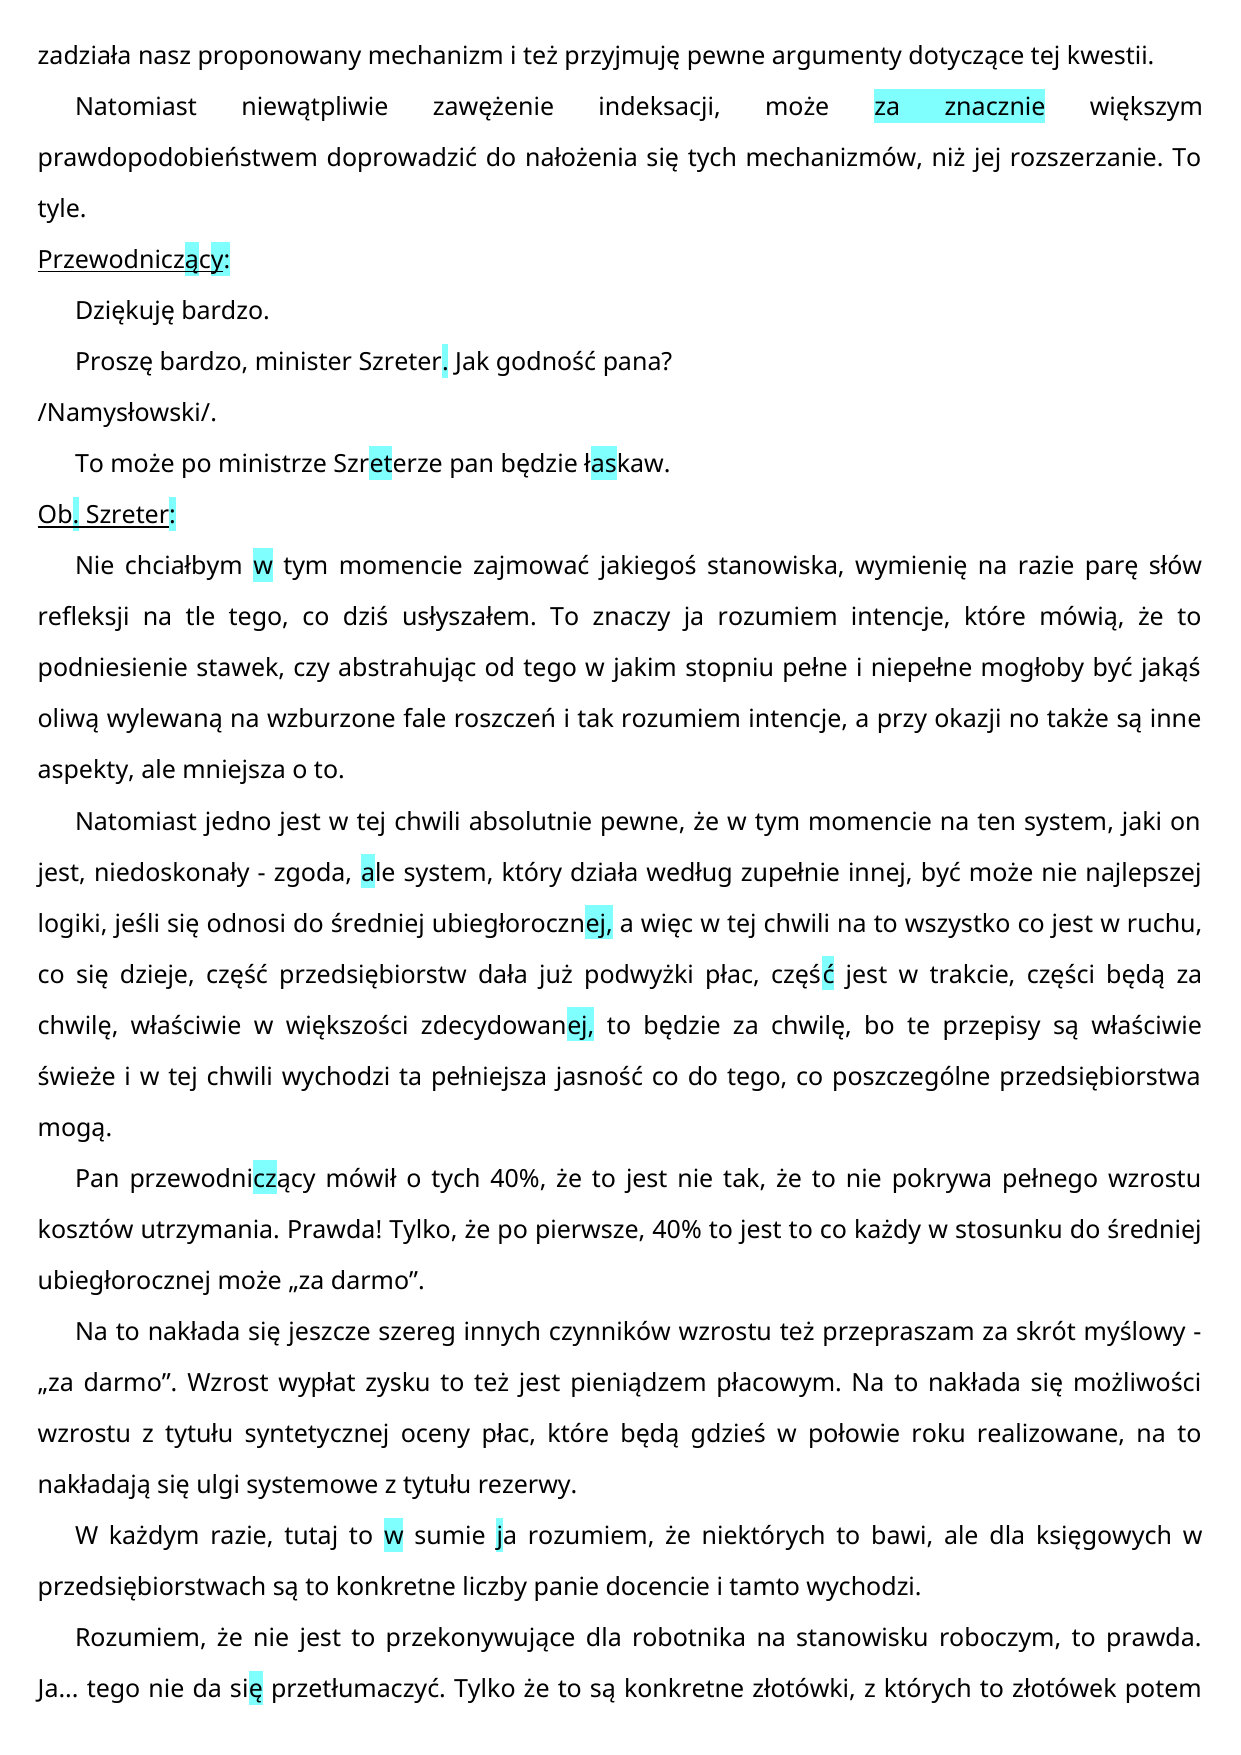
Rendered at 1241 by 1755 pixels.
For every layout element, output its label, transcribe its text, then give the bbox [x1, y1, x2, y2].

text Na to nakłada się jeszcze szereg innych czynników wzrostu też przepraszam za skrót myślowy - „za darmo”. Wzrost wypłat zysku to też jest pieniądzem płacowym. Na to nakłada się możliwości wzrostu z tytułu syntetycznej oceny płac, które będą gdzieś w połowie roku realizowane, na to nakładają się ulgi systemowe z tytułu rezerwy. [37, 1313, 1203, 1501]
text W każdym razie, tutaj to w sumie ja rozumiem, że niektórych to bawi, ale dla księgowych w przedsiębiorstwach są to konkretne liczby panie docencie i tamto wychodzi. [37, 1518, 1203, 1603]
text To może po ministrze Szreterze pan będzie łaskaw. [37, 446, 1203, 480]
text Nie chciałbym w tym momencie zajmować jakiegoś stanowiska, wymienię na razie parę słów refleksji na tle tego, co dziś usłyszałem. To znaczy ja rozumiem intencje, które mówią, że to podniesienie stawek, czy abstrahując od tego w jakim stopniu pełne i niepełne mogłoby być jakąś oliwą wylewaną na wzburzone fale roszczeń i tak rozumiem intencje, a przy okazji no także są inne aspekty, ale mniejsza o to. [37, 548, 1203, 786]
text Natomiast jedno jest w tej chwili absolutnie pewne, że w tym momencie na ten system, jaki on jest, niedoskonały - zgoda, ale system, który działa według zupełnie innej, być może nie najlepszej logiki, jeśli się odnosi do średniej ubiegłorocznej, a więc w tej chwili na to wszystko co jest w ruchu, co się dzieje, część przedsiębiorstw dała już podwyżki płac, część jest w trakcie, części będą za chwilę, właściwie w większości zdecydowanej, to będzie za chwilę, bo te przepisy są właściwie świeże i w tej chwili wychodzi ta pełniejsza jasność co do tego, co poszczególne przedsiębiorstwa mogą. [37, 803, 1203, 1143]
text Ob. Szreter: [37, 497, 1203, 531]
text zadziała nasz proponowany mechanizm i też przyjmuję pewne argumenty dotyczące tej kwestii. [37, 37, 1203, 72]
text Natomiast niewątpliwie zawężenie indeksacji, może za znacznie większym prawdopodobieństwem doprowadzić do nałożenia się tych mechanizmów, niż jej rozszerzanie. To tyle. [37, 88, 1203, 225]
text Pan przewodniczący mówił o tych 40%, że to jest nie tak, że to nie pokrywa pełnego wzrostu kosztów utrzymania. Prawda! Tylko, że po pierwsze, 40% to jest to co każdy w stosunku do średniej ubiegłorocznej może „za darmo”. [37, 1160, 1203, 1297]
text /Namysłowski/. [37, 395, 1203, 429]
text Proszę bardzo, minister Szreter. Jak godność pana? [37, 344, 1203, 378]
text Rozumiem, że nie jest to przekonywujące dla robotnika na stanowisku roboczym, to prawda. Ja... tego nie da się przetłumaczyć. Tylko że to są konkretne złotówki, z których to złotówek potem [37, 1620, 1203, 1705]
text Dziękuję bardzo. [37, 293, 1203, 327]
text Przewodniczący: [37, 242, 1203, 276]
